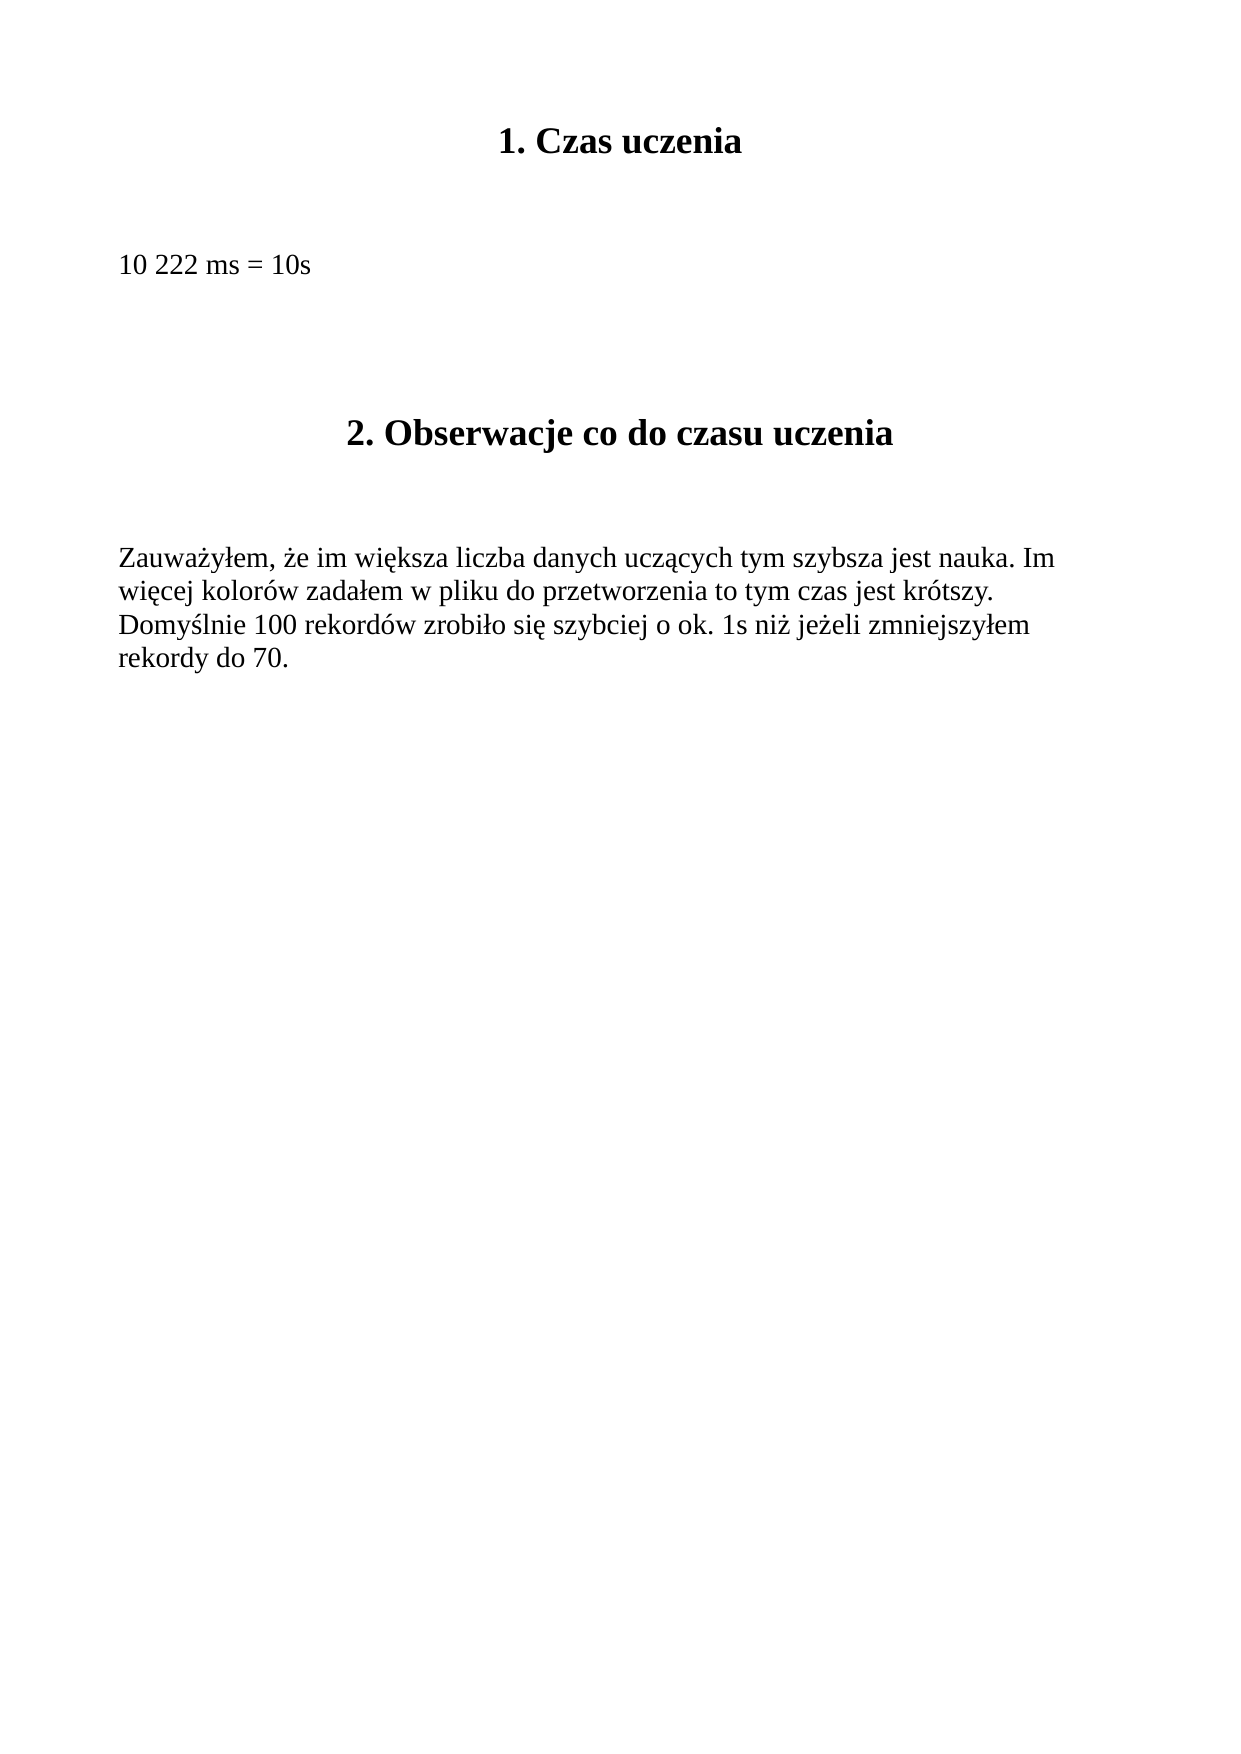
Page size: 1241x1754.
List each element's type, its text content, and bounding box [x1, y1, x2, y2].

text 1. Czas uczenia [118, 118, 1122, 161]
text 2. Obserwacje co do czasu uczenia [118, 410, 1122, 453]
text 10 222 ms = 10s [118, 247, 1122, 281]
text Zauważyłem, że im większa liczba danych uczących tym szybsza jest nauka. Im więcej kolorów zadałem w pliku do przetworzenia to tym czas jest krótszy. Domyślnie 100 rekordów zrobiło się szybciej o ok. 1s niż jeżeli zmniejszyłem rekordy do 70. [118, 540, 1122, 674]
